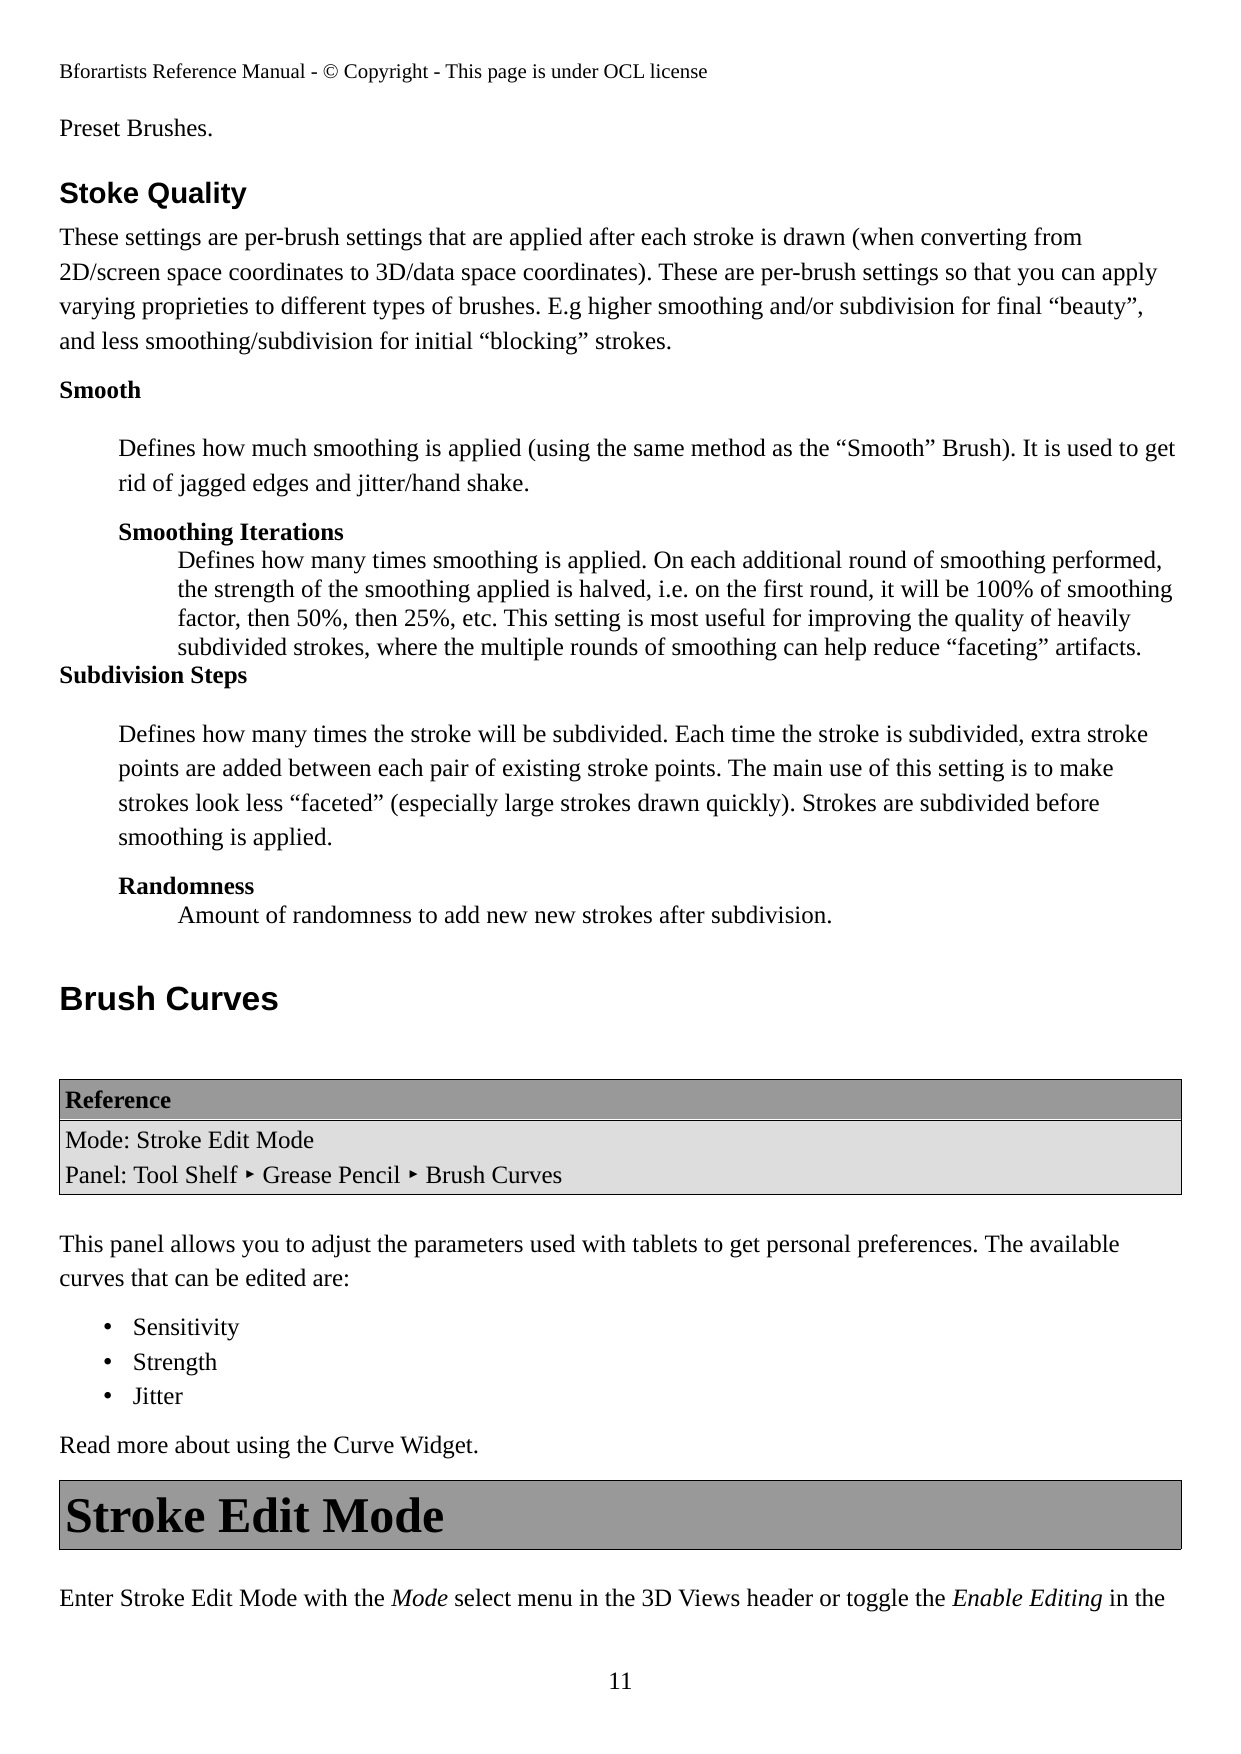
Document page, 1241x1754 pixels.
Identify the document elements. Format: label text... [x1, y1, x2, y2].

text Enter Stroke Edit Mode with the Mode select menu in the 3D Views header or toggle the Enable Editing in the [59, 1550, 1181, 1612]
text This panel allows you to adjust the parameters used with tablets to get personal preferences. The available curves that can be edited are: [59, 1229, 1181, 1292]
text Defines how much smoothing is applied (using the same method as the “Smooth” Brush). It is used to get rid of jagged edges and jitter/hand shake. [118, 433, 1181, 496]
text These settings are per-brush settings that are applied after each stroke is drawn (when converting from 2D/screen space coordinates to 3D/data space coordinates). These are per-brush settings so that you can apply varying proprieties to different types of brushes. E.g higher smoothing and/or subdivision for final “beauty”, and less smoothing/subdivision for initial “blocking” strokes. [59, 222, 1181, 355]
table_header Stroke Edit Mode [60, 1481, 1181, 1549]
text Read more about using the Curve Widget. [59, 1431, 1181, 1459]
table_header Reference [60, 1080, 1181, 1119]
subtitle Smooth [59, 375, 1181, 404]
text Preset Brushes. [59, 113, 1181, 141]
list Sensitivity [103, 1312, 1181, 1341]
subtitle Smoothing Iterations [118, 517, 1181, 546]
table_cell Mode: Stroke Edit Mode Panel: Tool Shelf ‣ Grease Pencil ‣ Brush Curves [60, 1121, 1181, 1194]
subtitle Stoke Quality [59, 176, 1181, 210]
subtitle Brush Curves [59, 979, 1181, 1018]
list Jitter [103, 1381, 1181, 1410]
text Defines how many times the stroke will be subdivided. Each time the stroke is subdivided, extra stroke points are added between each pair of existing stroke points. The main use of this setting is to make strokes look less “faceted” (especially large strokes drawn quickly). Strokes are subdivided before smoothing is applied. [118, 719, 1181, 851]
list Strength [103, 1347, 1181, 1376]
subtitle Subdivision Steps [59, 661, 1181, 689]
subtitle Randomness [118, 871, 1181, 900]
list Amount of randomness to add new new strokes after subdivision. [177, 900, 1181, 929]
list Defines how many times smoothing is applied. On each additional round of smoothing performed, the strength of the smoothing applied is halved, i.e. on the first round, it will be 100% of smoothing factor, then 50%, then 25%, etc. This setting is most useful for improving the quality of heavily subdivided strokes, where the multiple rounds of smoothing can help reduce “faceting” artifacts. [177, 546, 1181, 661]
